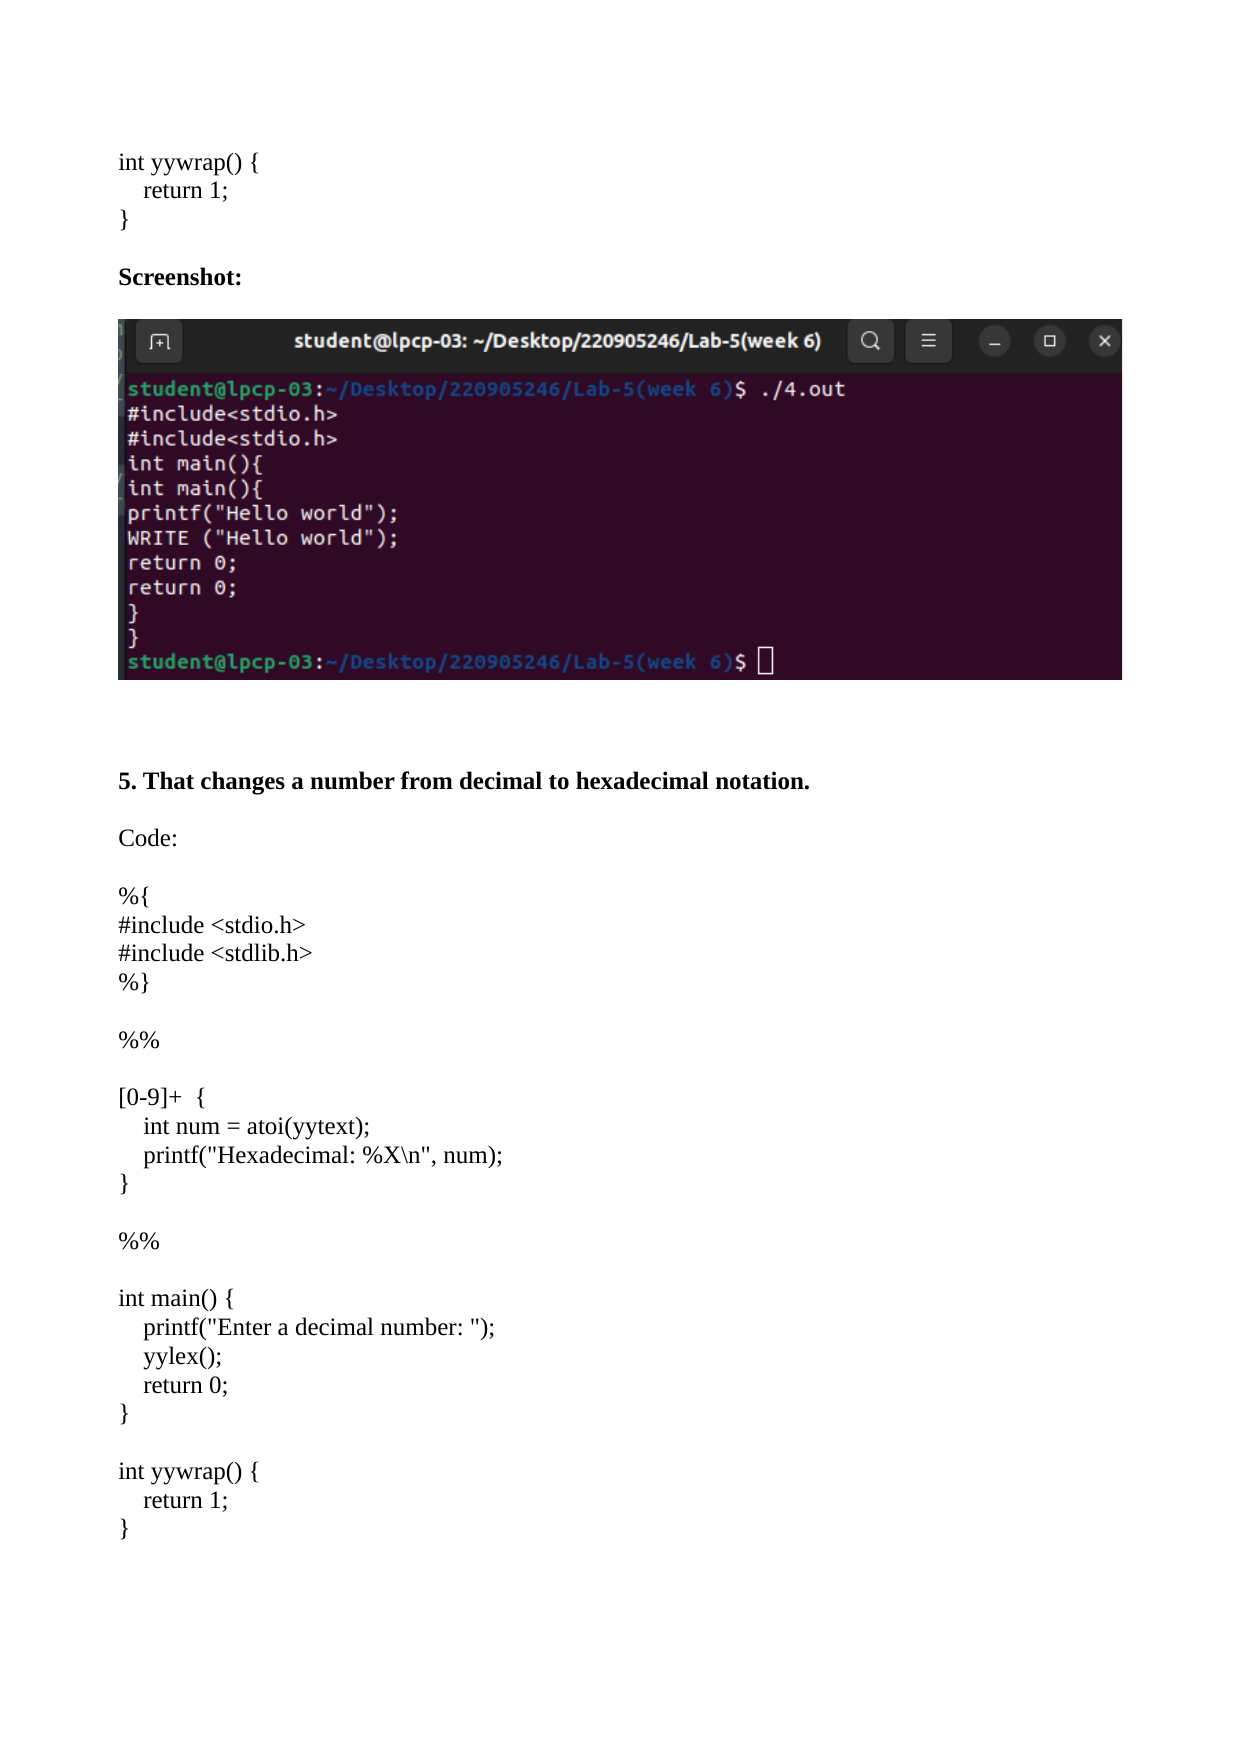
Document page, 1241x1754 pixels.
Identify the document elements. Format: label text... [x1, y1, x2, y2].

text #include <stdlib.h> [118, 938, 1122, 967]
text 5. That changes a number from decimal to hexadecimal notation. [118, 766, 1122, 795]
text return 0; [118, 1370, 1122, 1398]
text } [118, 1168, 1122, 1197]
text int yywrap() { [118, 147, 1122, 176]
text %% [118, 1226, 1122, 1255]
text return 1; [118, 1485, 1122, 1513]
text %} [118, 967, 1122, 996]
text %{ [118, 881, 1122, 910]
text printf("Enter a decimal number: "); [118, 1312, 1122, 1341]
text #include <stdio.h> [118, 910, 1122, 938]
text int yywrap() { [118, 1456, 1122, 1485]
text int num = atoi(yytext); [118, 1111, 1122, 1140]
text yylex(); [118, 1341, 1122, 1370]
text printf("Hexadecimal: %X\n", num); [118, 1140, 1122, 1168]
picture [118, 319, 1123, 680]
text [0-9]+ { [118, 1082, 1122, 1111]
text return 1; [118, 176, 1122, 204]
text } [118, 1398, 1122, 1427]
text int main() { [118, 1283, 1122, 1312]
text %% [118, 1025, 1122, 1053]
text } [118, 204, 1122, 233]
text Screenshot: [118, 262, 1122, 291]
text } [118, 1513, 1122, 1542]
text Code: [118, 823, 1122, 852]
